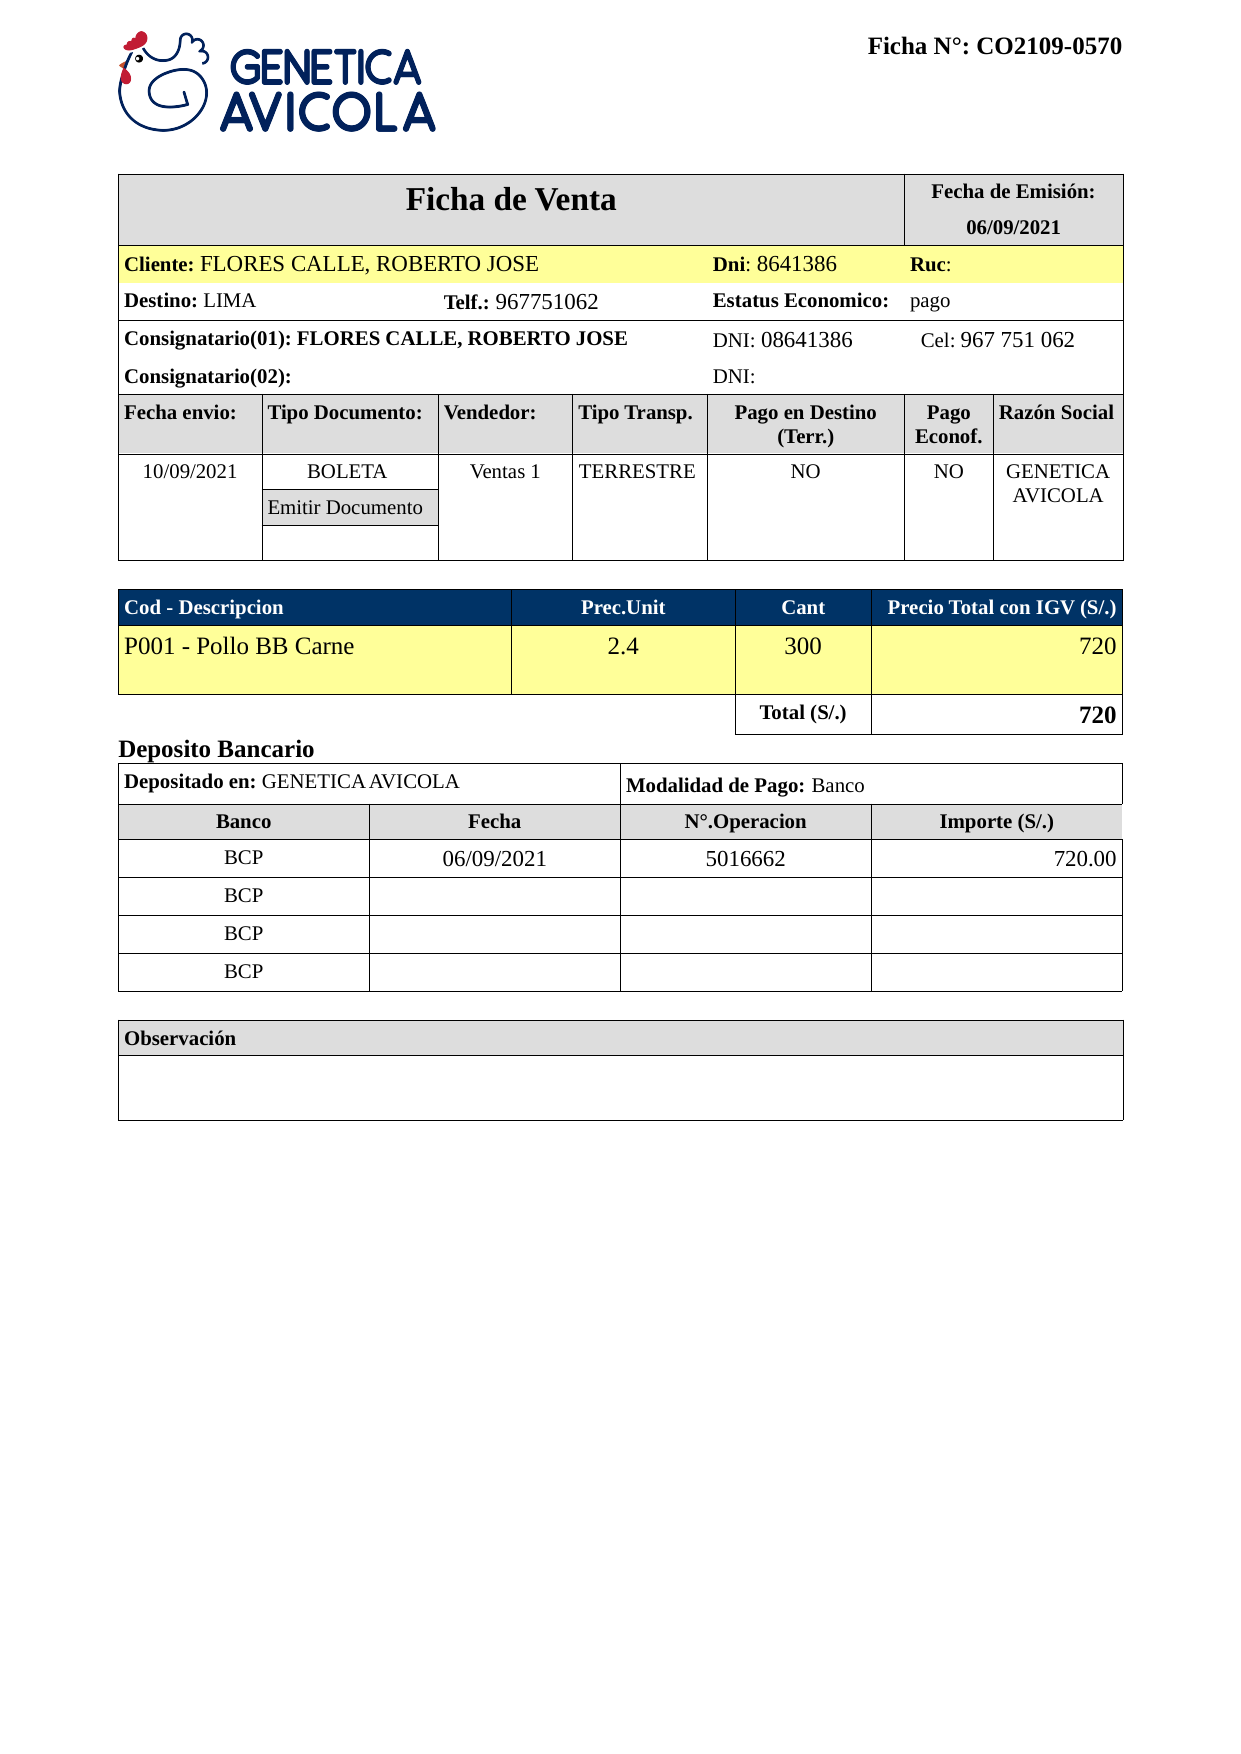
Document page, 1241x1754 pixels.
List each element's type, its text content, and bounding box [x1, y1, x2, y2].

table_cell Razón Social [994, 395, 1123, 453]
table_cell [263, 526, 438, 560]
table_cell Estatus Economico: [707, 283, 904, 320]
table_cell Banco [119, 805, 369, 839]
table_cell 720 [872, 695, 1122, 734]
table_header Precio Total con IGV (S/.) [872, 590, 1122, 625]
table_cell [621, 954, 871, 991]
table_cell Tipo Documento: [263, 395, 438, 453]
table_cell BCP [119, 954, 369, 991]
table_cell 06/09/2021 [905, 209, 1123, 245]
table_header Cod - Descripcion [119, 590, 511, 625]
table_cell 2.4 [512, 626, 735, 694]
table_cell [370, 916, 620, 953]
table_cell [119, 1056, 1123, 1119]
table_cell Cel: 967 751 062 [915, 321, 1123, 358]
table_cell DNI: 08641386 [707, 321, 915, 358]
table_cell N°.Operacion [621, 805, 871, 839]
table_cell Tipo Transp. [573, 395, 707, 453]
table_cell Consignatario(01): FLORES CALLE, ROBERTO JOSE [119, 321, 707, 358]
table_cell 720 [872, 626, 1122, 694]
table_header Fecha de Emisión: [905, 175, 1123, 209]
table_cell Fecha [370, 805, 620, 839]
text Deposito Bancario [118, 734, 1122, 763]
table_header Cant [736, 590, 871, 625]
table_header Prec.Unit [512, 590, 735, 625]
table_cell Pago Econof. [905, 395, 993, 453]
table_cell Destino: LIMA [119, 283, 438, 320]
table_header Observación [119, 1021, 1123, 1055]
table_cell Ventas 1 [439, 455, 572, 560]
table_cell [370, 878, 620, 915]
table_cell [370, 954, 620, 991]
table_cell P001 - Pollo BB Carne [119, 626, 511, 694]
table_cell NO [905, 455, 993, 560]
table_cell [621, 916, 871, 953]
table_cell 06/09/2021 [370, 840, 620, 877]
table_cell Importe (S/.) [872, 805, 1122, 839]
table_cell Vendedor: [439, 395, 572, 453]
table_cell pago [904, 283, 1123, 320]
table_cell BCP [119, 840, 369, 877]
table_cell BOLETA [263, 455, 438, 489]
table_cell [872, 954, 1122, 991]
table_cell [118, 695, 511, 734]
table_header Depositado en: GENETICA AVICOLA [119, 764, 620, 803]
table_cell 5016662 [621, 840, 871, 877]
table_cell BCP [119, 916, 369, 953]
table_cell Cliente: FLORES CALLE, ROBERTO JOSE [119, 246, 707, 283]
table_cell Emitir Documento [263, 490, 438, 525]
table_cell NO [708, 455, 904, 560]
table_cell Telf.: 967751062 [438, 283, 707, 320]
table_cell [511, 695, 735, 734]
table_cell [872, 916, 1122, 953]
picture [118, 31, 436, 132]
table_cell BCP [119, 878, 369, 915]
table_cell [872, 878, 1122, 915]
table_cell Pago en Destino (Terr.) [708, 395, 904, 453]
table_cell Consignatario(02): [119, 358, 707, 394]
table_cell 720.00 [872, 840, 1122, 877]
table_cell [621, 878, 871, 915]
table_cell Total (S/.) [736, 695, 871, 734]
table_header Modalidad de Pago: Banco [621, 764, 1122, 803]
table_cell Dni: 8641386 [707, 246, 904, 283]
table_cell 10/09/2021 [119, 455, 262, 560]
table_cell 300 [736, 626, 871, 694]
table_header Ficha de Venta [119, 175, 904, 245]
table_cell TERRESTRE [573, 455, 707, 560]
table_cell Fecha envio: [119, 395, 262, 453]
table_cell Ruc: [904, 246, 1123, 283]
table_cell DNI: [707, 358, 1123, 394]
table_cell GENETICA AVICOLA [994, 455, 1123, 560]
